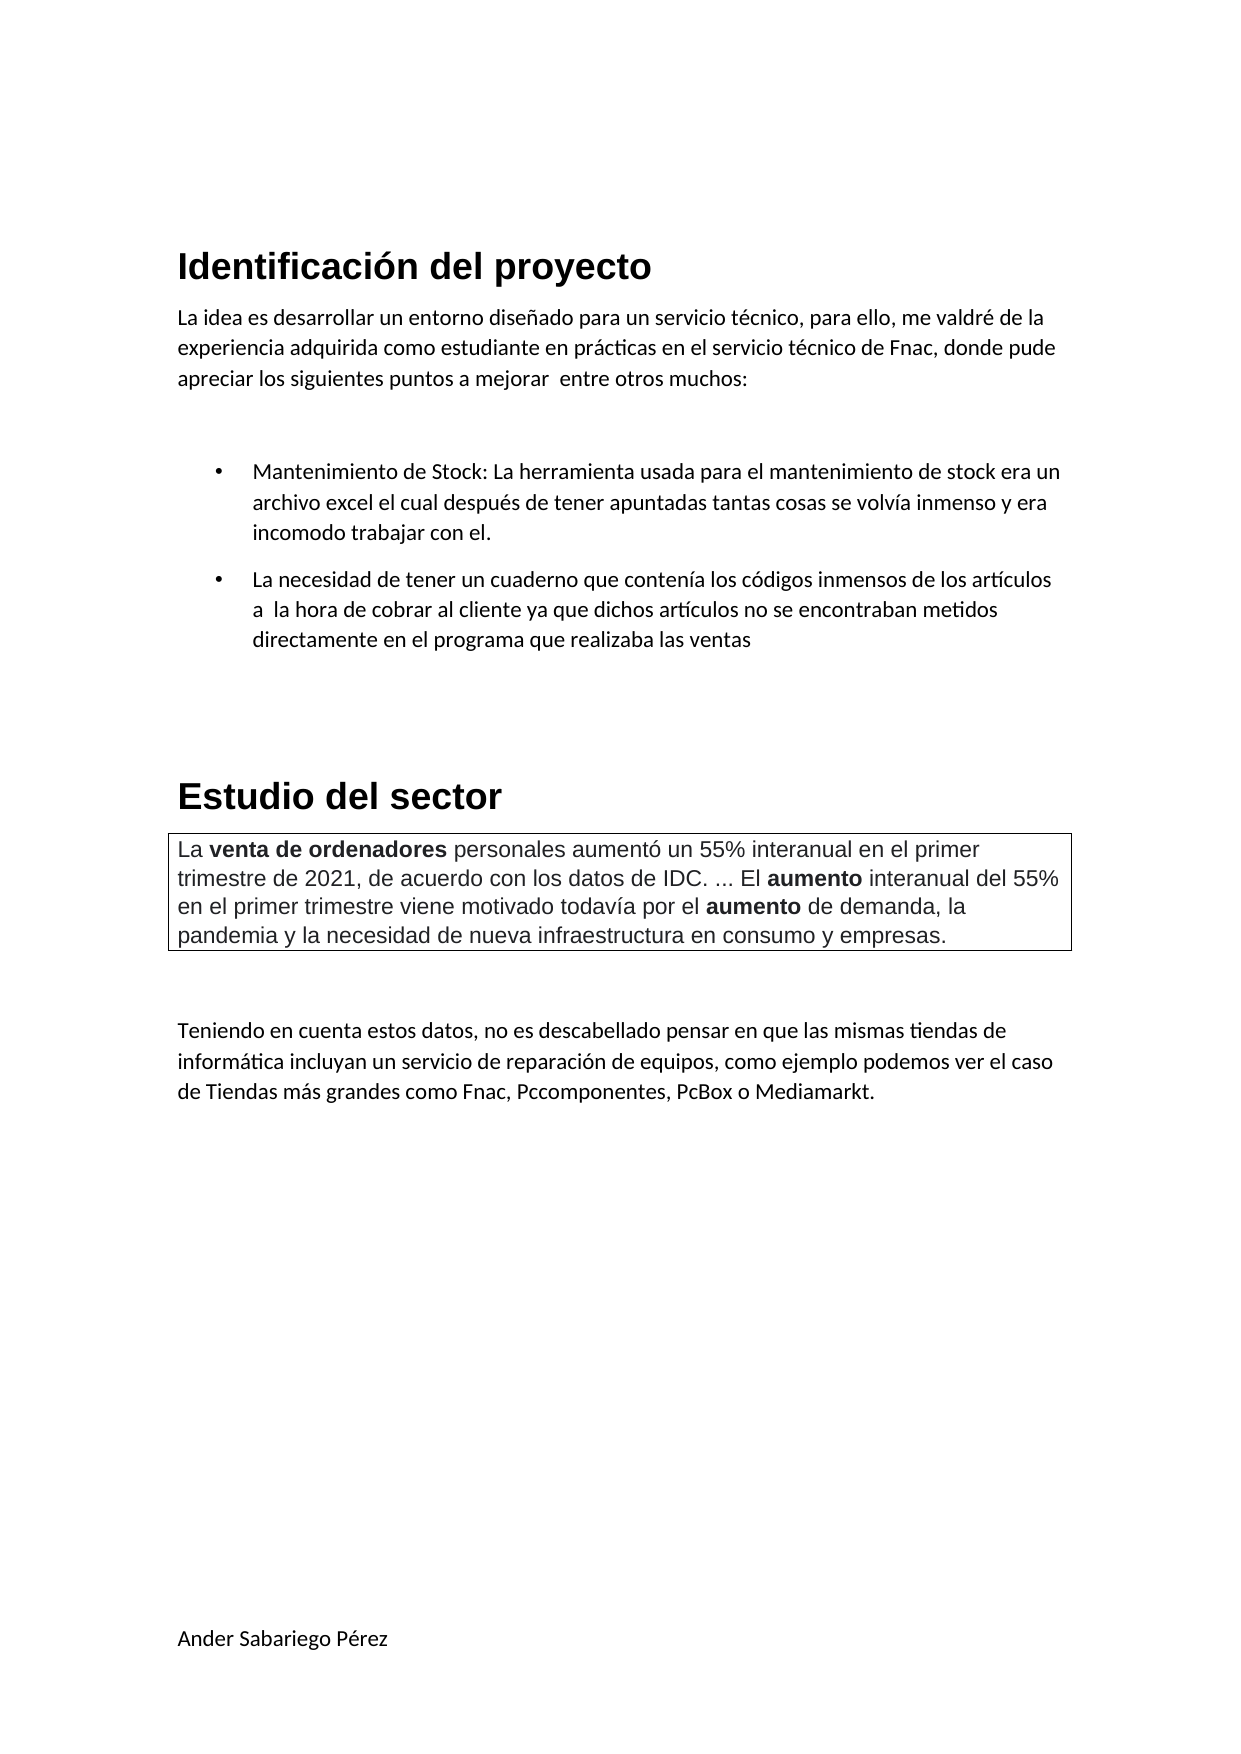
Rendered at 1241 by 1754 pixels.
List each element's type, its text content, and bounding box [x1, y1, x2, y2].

list La necesidad de tener un cuaderno que contenía los códigos inmensos de los artículos a la hora de cobrar al cliente ya que dichos artículos no se encontraban metidos directamente en el programa que realizaba las ventas [215, 565, 1063, 653]
subtitle Identificación del proyecto [177, 244, 1063, 287]
subtitle Estudio del sector [177, 774, 1063, 817]
text La idea es desarrollar un entorno diseñado para un servicio técnico, para ello, me valdré de la experiencia adquirida como estudiante en prácticas en el servicio técnico de Fnac, donde pude apreciar los siguientes puntos a mejorar entre otros muchos: [177, 303, 1063, 392]
text La venta de ordenadores personales aumentó un 55% interanual en el primer trimestre de 2021, de acuerdo con los datos de IDC. ... El aumento interanual del 55% en el primer trimestre viene motivado todavía por el aumento de demanda, la pandemia y la necesidad de nueva infraestructura en consumo y empresas. [169, 834, 1071, 950]
text Teniendo en cuenta estos datos, no es descabellado pensar en que las mismas tiendas de informática incluyan un servicio de reparación de equipos, como ejemplo podemos ver el caso de Tiendas más grandes como Fnac, Pccomponentes, PcBox o Mediamarkt. [177, 1017, 1063, 1105]
list Mantenimiento de Stock: La herramienta usada para el mantenimiento de stock era un archivo excel el cual después de tener apuntadas tantas cosas se volvía inmenso y era incomodo trabajar con el. [215, 457, 1063, 546]
